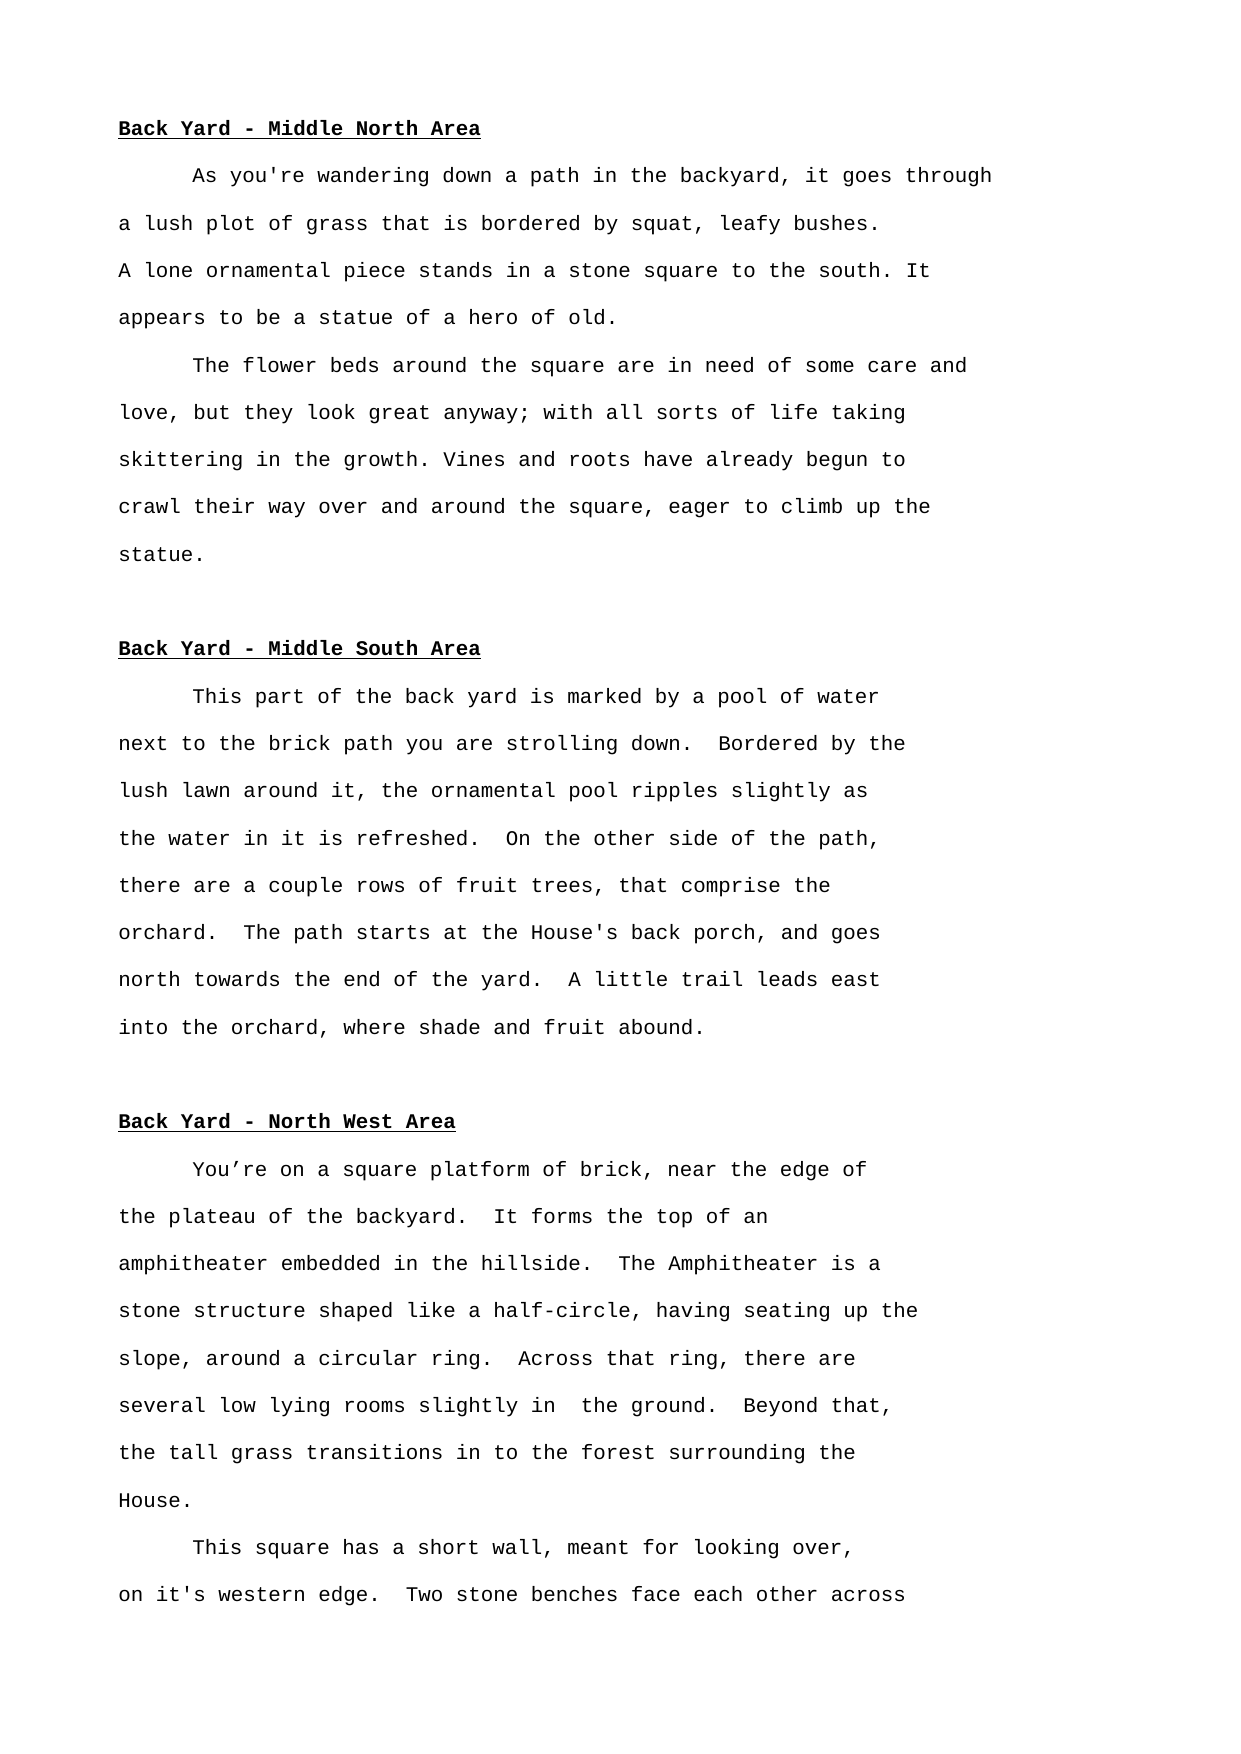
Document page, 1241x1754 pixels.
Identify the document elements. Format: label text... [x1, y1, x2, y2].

text As you're wandering down a path in the backyard, it goes through [118, 165, 1122, 189]
text next to the brick path you are strolling down. Bordered by the [118, 733, 1122, 757]
text love, but they look great anyway; with all sorts of life taking [118, 402, 1122, 426]
text House. [118, 1489, 1122, 1513]
text the plateau of the backyard. It forms the top of an [118, 1206, 1122, 1229]
text the water in it is refreshed. On the other side of the path, [118, 827, 1122, 851]
text statue. [118, 544, 1122, 567]
text into the orchard, where shade and fruit abound. [118, 1017, 1122, 1040]
text Back Yard - Middle North Area [118, 118, 1122, 142]
text lush lawn around it, the ornamental pool ripples slightly as [118, 780, 1122, 804]
text The flower beds around the square are in need of some care and [118, 354, 1122, 378]
text on it's western edge. Two stone benches face each other across [118, 1584, 1122, 1608]
text north towards the end of the yard. A little trail leads east [118, 969, 1122, 993]
text stone structure shaped like a half-circle, having seating up the [118, 1300, 1122, 1324]
text slope, around a circular ring. Across that ring, there are [118, 1348, 1122, 1371]
text the tall grass transitions in to the forest surrounding the [118, 1442, 1122, 1466]
text This square has a short wall, meant for looking over, [118, 1537, 1122, 1561]
text Back Yard - North West Area [118, 1111, 1122, 1135]
text This part of the back yard is marked by a pool of water [118, 686, 1122, 709]
text orchard. The path starts at the House's back porch, and goes [118, 922, 1122, 946]
text a lush plot of grass that is bordered by squat, leafy bushes. [118, 213, 1122, 236]
text several low lying rooms slightly in the ground. Beyond that, [118, 1395, 1122, 1419]
text Back Yard - Middle South Area [118, 638, 1122, 662]
text crawl their way over and around the square, eager to climb up the [118, 496, 1122, 520]
text appears to be a statue of a hero of old. [118, 307, 1122, 331]
text You’re on a square platform of brick, near the edge of [118, 1158, 1122, 1182]
text skittering in the growth. Vines and roots have already begun to [118, 449, 1122, 473]
text amphitheater embedded in the hillside. The Amphitheater is a [118, 1253, 1122, 1277]
text there are a couple rows of fruit trees, that comprise the [118, 875, 1122, 898]
text A lone ornamental piece stands in a stone square to the south. It [118, 260, 1122, 284]
